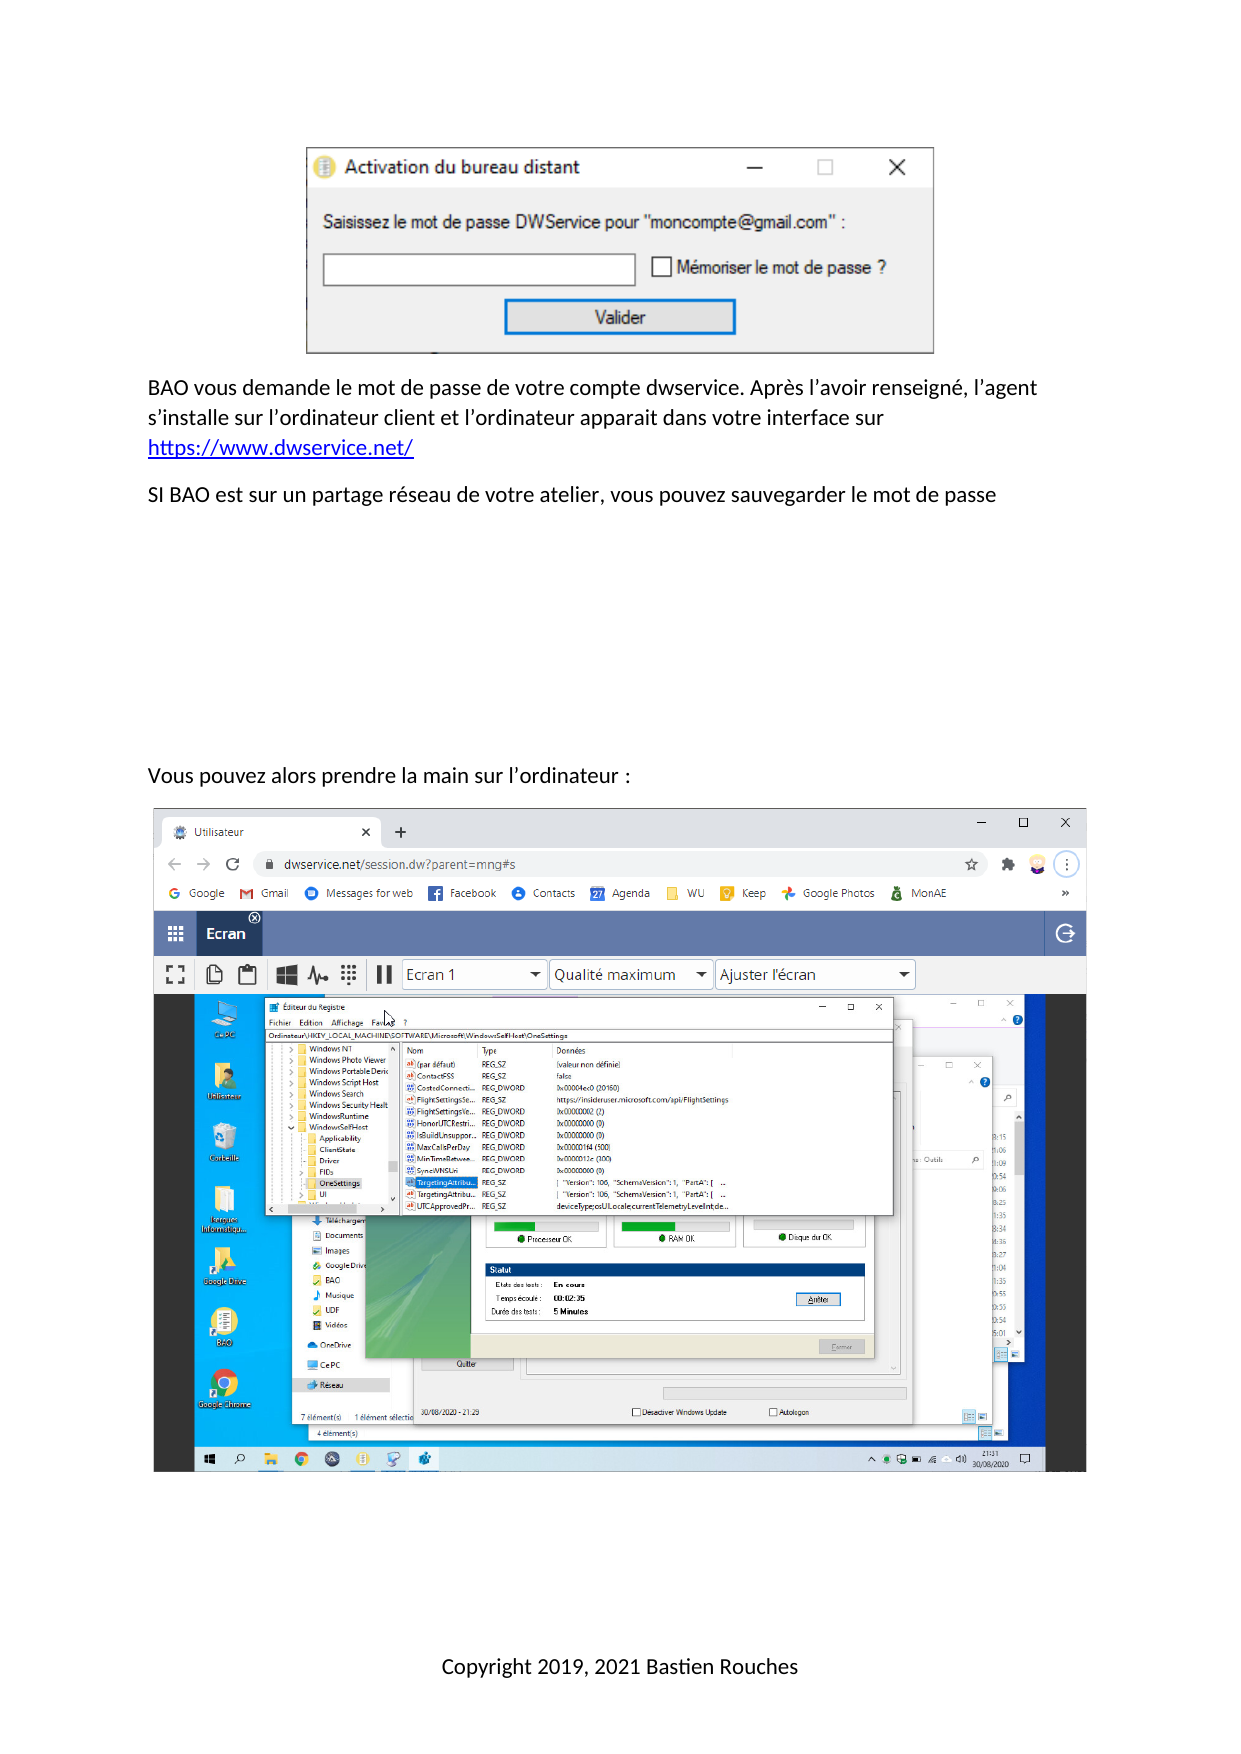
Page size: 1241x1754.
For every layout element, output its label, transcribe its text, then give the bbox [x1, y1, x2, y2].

text BAO vous demande le mot de passe de votre compte dwservice. Après l’avoir renseigné, l’agent s’installe sur l’ordinateur client et l’ordinateur apparait dans votre interface sur https://www.dwservice.net/ [148, 373, 1093, 461]
picture [306, 147, 935, 354]
picture [153, 808, 1087, 1472]
text Vous pouvez alors prendre la main sur l’ordinateur : [148, 761, 1093, 789]
text SI BAO est sur un partage réseau de votre atelier, vous pouvez sauvegarder le mot de passe [148, 480, 1093, 508]
